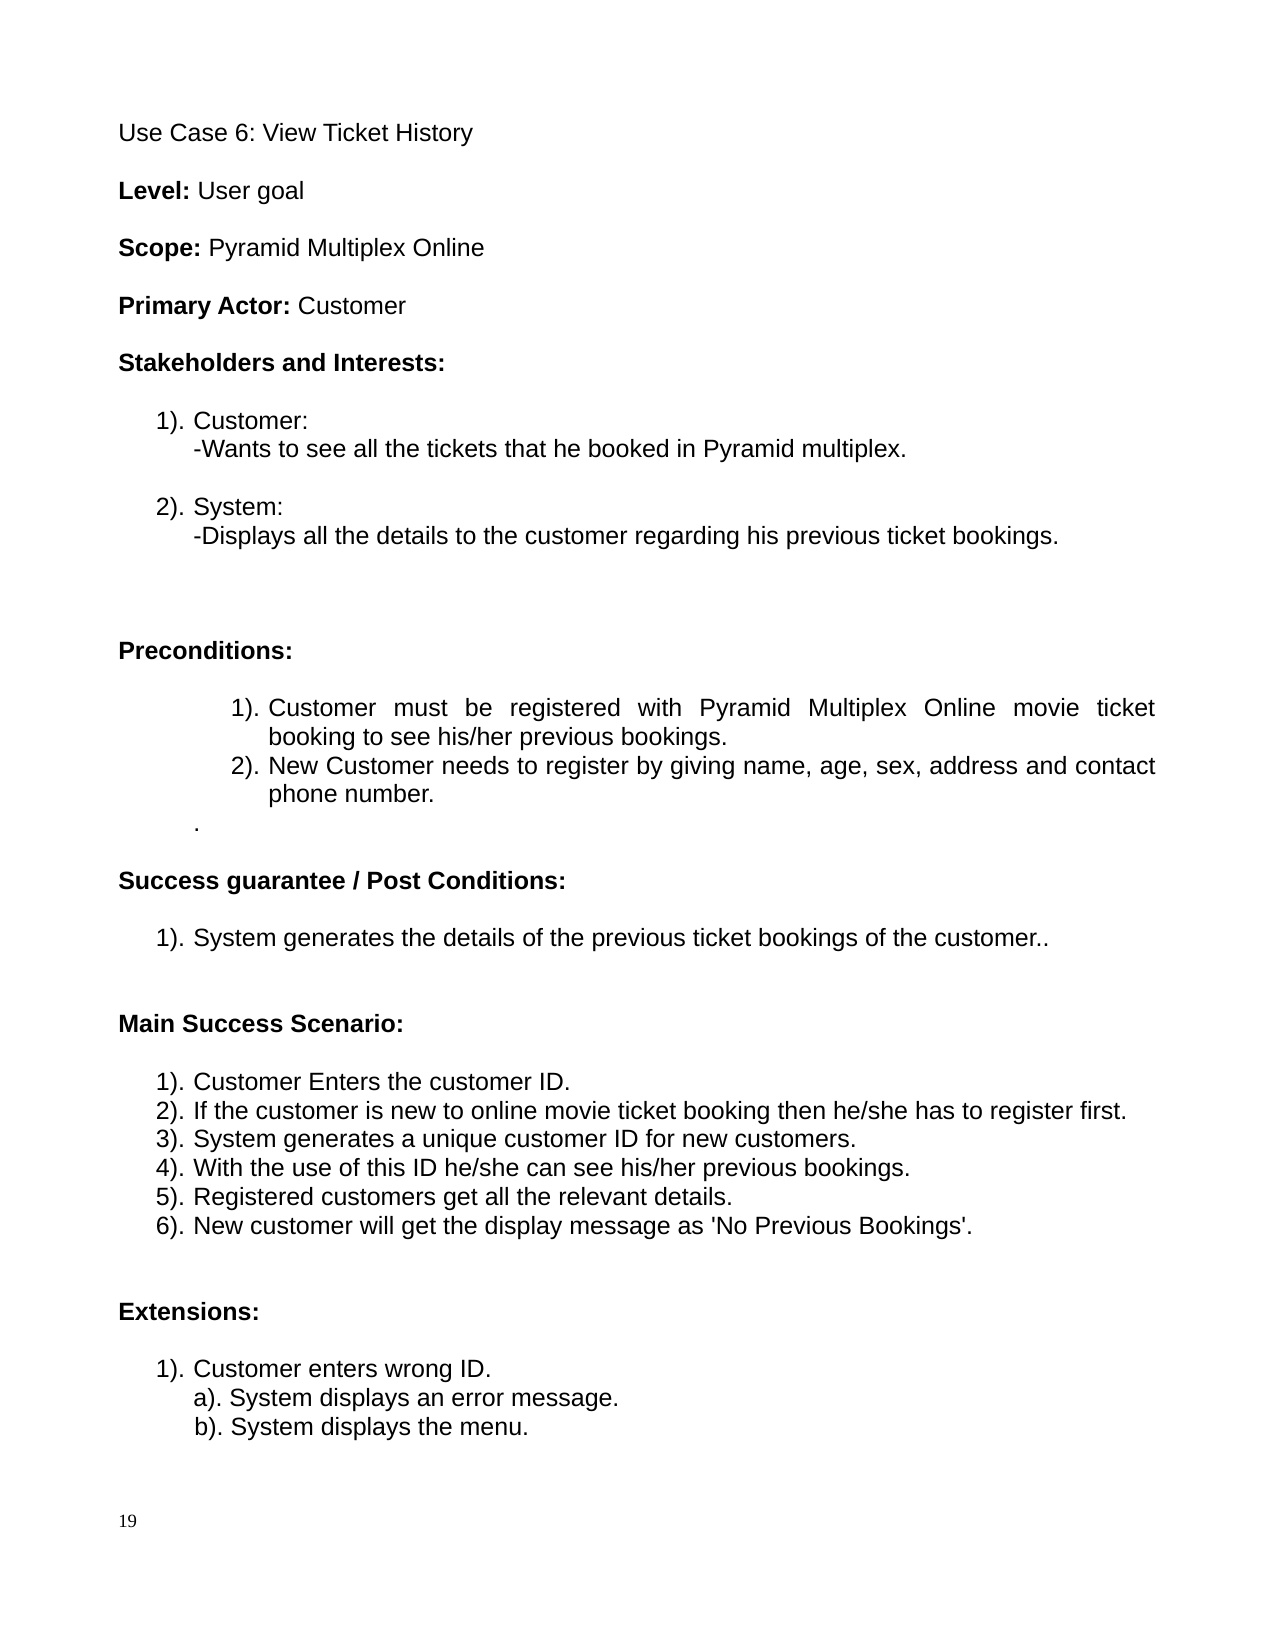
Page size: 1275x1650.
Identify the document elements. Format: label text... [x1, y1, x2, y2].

list System generates a unique customer ID for new customers. [156, 1124, 1157, 1153]
list -Wants to see all the tickets that he booked in Pyramid multiplex. [156, 434, 1157, 463]
text Stakeholders and Interests: [118, 348, 1157, 377]
list New Customer needs to register by giving name, age, sex, address and contact phone number. [231, 751, 1157, 808]
list System: [156, 492, 1157, 521]
text Success guarantee / Post Conditions: [118, 866, 1157, 894]
text Primary Actor: Customer [118, 291, 1157, 319]
list System generates the details of the previous ticket bookings of the customer.. [156, 923, 1157, 952]
list If the customer is new to online movie ticket booking then he/she has to register first. [156, 1096, 1157, 1124]
text Scope: Pyramid Multiplex Online [118, 233, 1157, 262]
list Customer must be registered with Pyramid Multiplex Online movie ticket booking to see his/her previous bookings. [231, 693, 1157, 751]
list . [156, 808, 1157, 837]
text Preconditions: [118, 636, 1157, 664]
list Customer: [156, 406, 1157, 434]
list Registered customers get all the relevant details. [156, 1182, 1157, 1211]
text Level: User goal [118, 176, 1157, 204]
text Main Success Scenario: [118, 1009, 1157, 1038]
list b). System displays the menu. [118, 1412, 1157, 1441]
list a). System displays an error message. [156, 1383, 1157, 1412]
list New customer will get the display message as 'No Previous Bookings'. [156, 1211, 1157, 1239]
list Customer Enters the customer ID. [156, 1067, 1157, 1096]
list -Displays all the details to the customer regarding his previous ticket bookings. [156, 521, 1157, 549]
text Use Case 6: View Ticket History [118, 118, 1157, 147]
text Extensions: [118, 1297, 1157, 1326]
list With the use of this ID he/she can see his/her previous bookings. [156, 1153, 1157, 1182]
list Customer enters wrong ID. [156, 1354, 1157, 1383]
